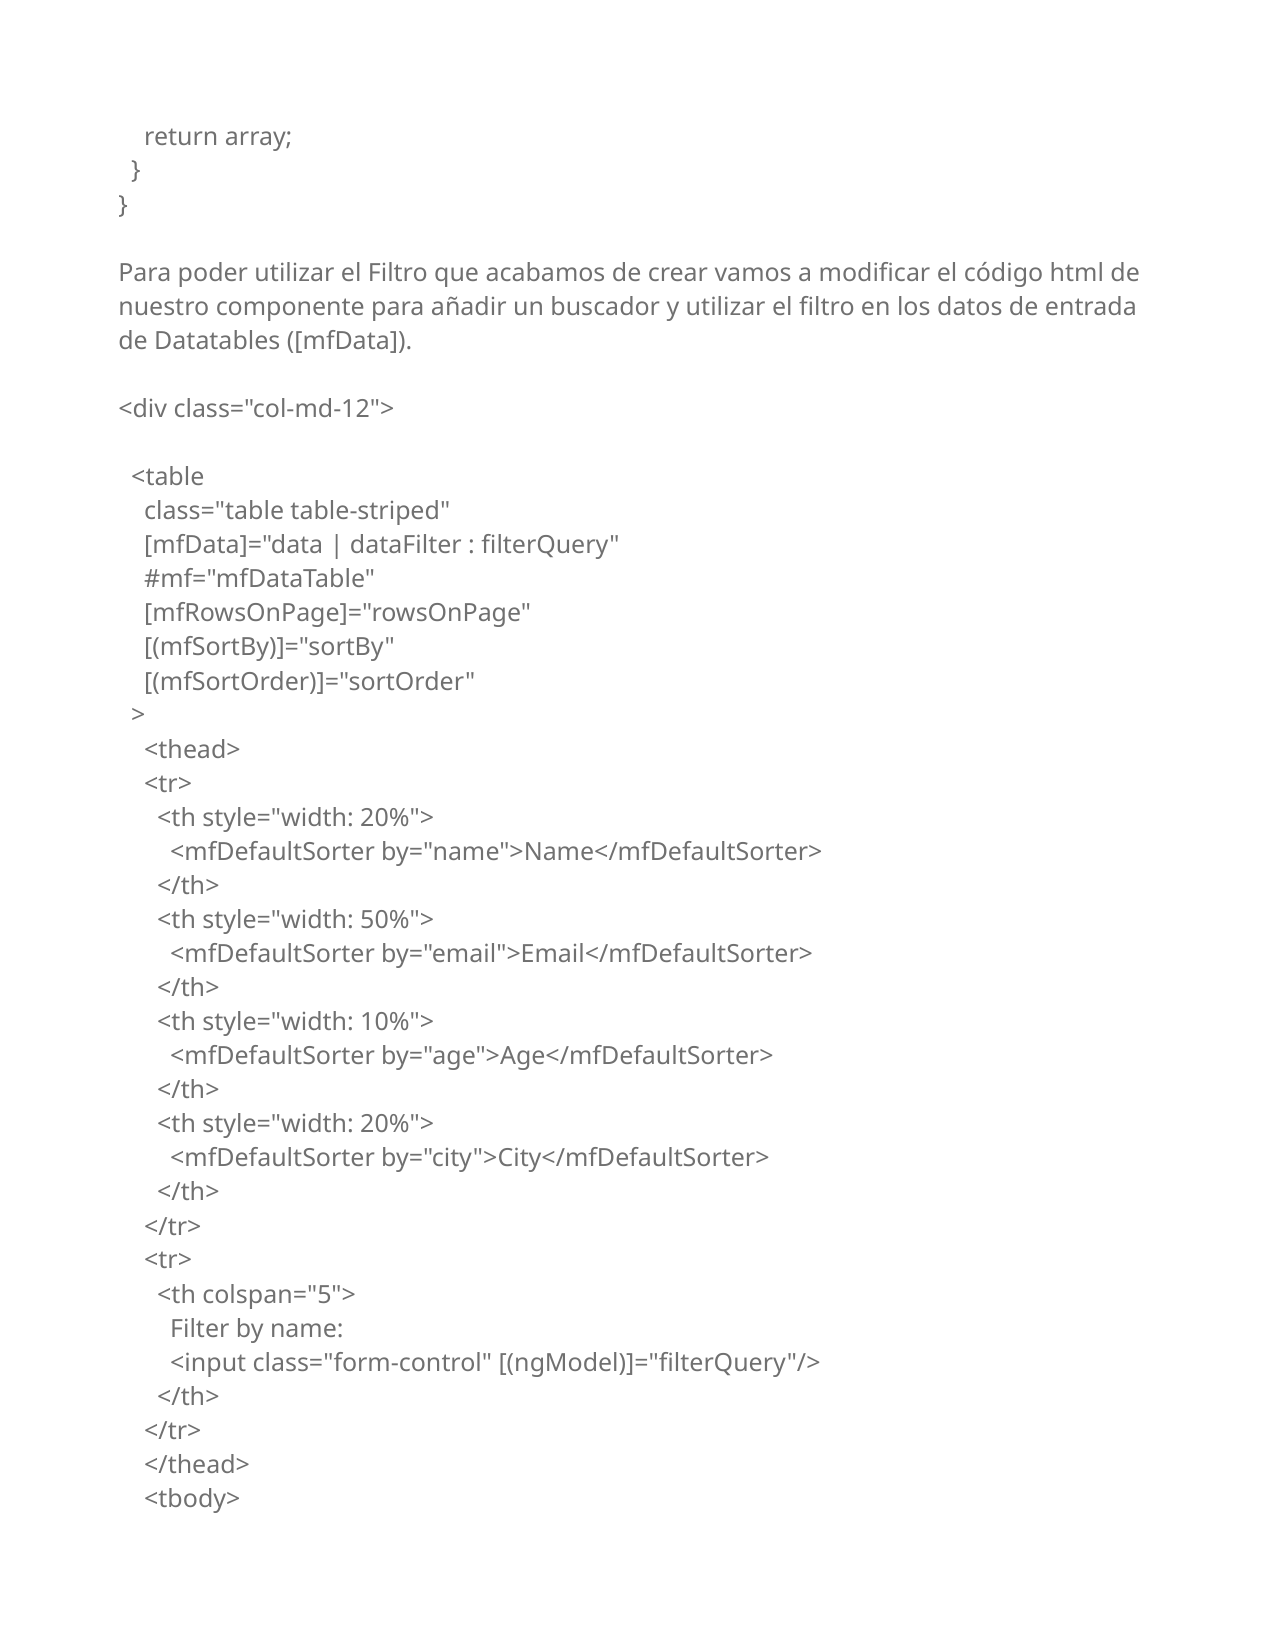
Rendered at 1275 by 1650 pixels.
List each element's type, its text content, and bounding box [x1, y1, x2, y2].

text </th> [118, 1072, 1157, 1106]
text <mfDefaultSorter by="age">Age</mfDefaultSorter> [118, 1038, 1157, 1072]
text </tr> [118, 1412, 1157, 1447]
text <th colspan="5"> [118, 1276, 1157, 1310]
text <div class="col-md-12"> [118, 391, 1157, 425]
text </thead> [118, 1447, 1157, 1481]
text <thead> [118, 731, 1157, 765]
text [mfData]="data | dataFilter : filterQuery" [118, 527, 1157, 561]
text <tbody> [118, 1481, 1157, 1515]
text Filter by name: [118, 1310, 1157, 1344]
text <mfDefaultSorter by="name">Name</mfDefaultSorter> [118, 833, 1157, 867]
text <tr> [118, 765, 1157, 799]
text <th style="width: 20%"> [118, 1106, 1157, 1140]
text <th style="width: 50%"> [118, 902, 1157, 936]
text [mfRowsOnPage]="rowsOnPage" [118, 595, 1157, 629]
text [(mfSortOrder)]="sortOrder" [118, 663, 1157, 697]
text class="table table-striped" [118, 493, 1157, 527]
text <table [118, 459, 1157, 493]
text } [118, 152, 1157, 186]
text <input class="form-control" [(ngModel)]="filterQuery"/> [118, 1344, 1157, 1378]
text } [118, 186, 1157, 220]
text > [118, 697, 1157, 731]
text <mfDefaultSorter by="email">Email</mfDefaultSorter> [118, 936, 1157, 970]
text </th> [118, 1378, 1157, 1412]
text </tr> [118, 1208, 1157, 1242]
text <mfDefaultSorter by="city">City</mfDefaultSorter> [118, 1140, 1157, 1174]
text </th> [118, 970, 1157, 1004]
text </th> [118, 1174, 1157, 1208]
text Para poder utilizar el Filtro que acabamos de crear vamos a modificar el código html de nuestro componente para añadir un buscador y utilizar el filtro en los datos de entrada de Datatables ([mfData]). [118, 254, 1157, 357]
text [(mfSortBy)]="sortBy" [118, 629, 1157, 663]
text return array; [118, 118, 1157, 152]
text <tr> [118, 1242, 1157, 1276]
text #mf="mfDataTable" [118, 561, 1157, 595]
text <th style="width: 20%"> [118, 799, 1157, 833]
text </th> [118, 867, 1157, 902]
text <th style="width: 10%"> [118, 1004, 1157, 1038]
